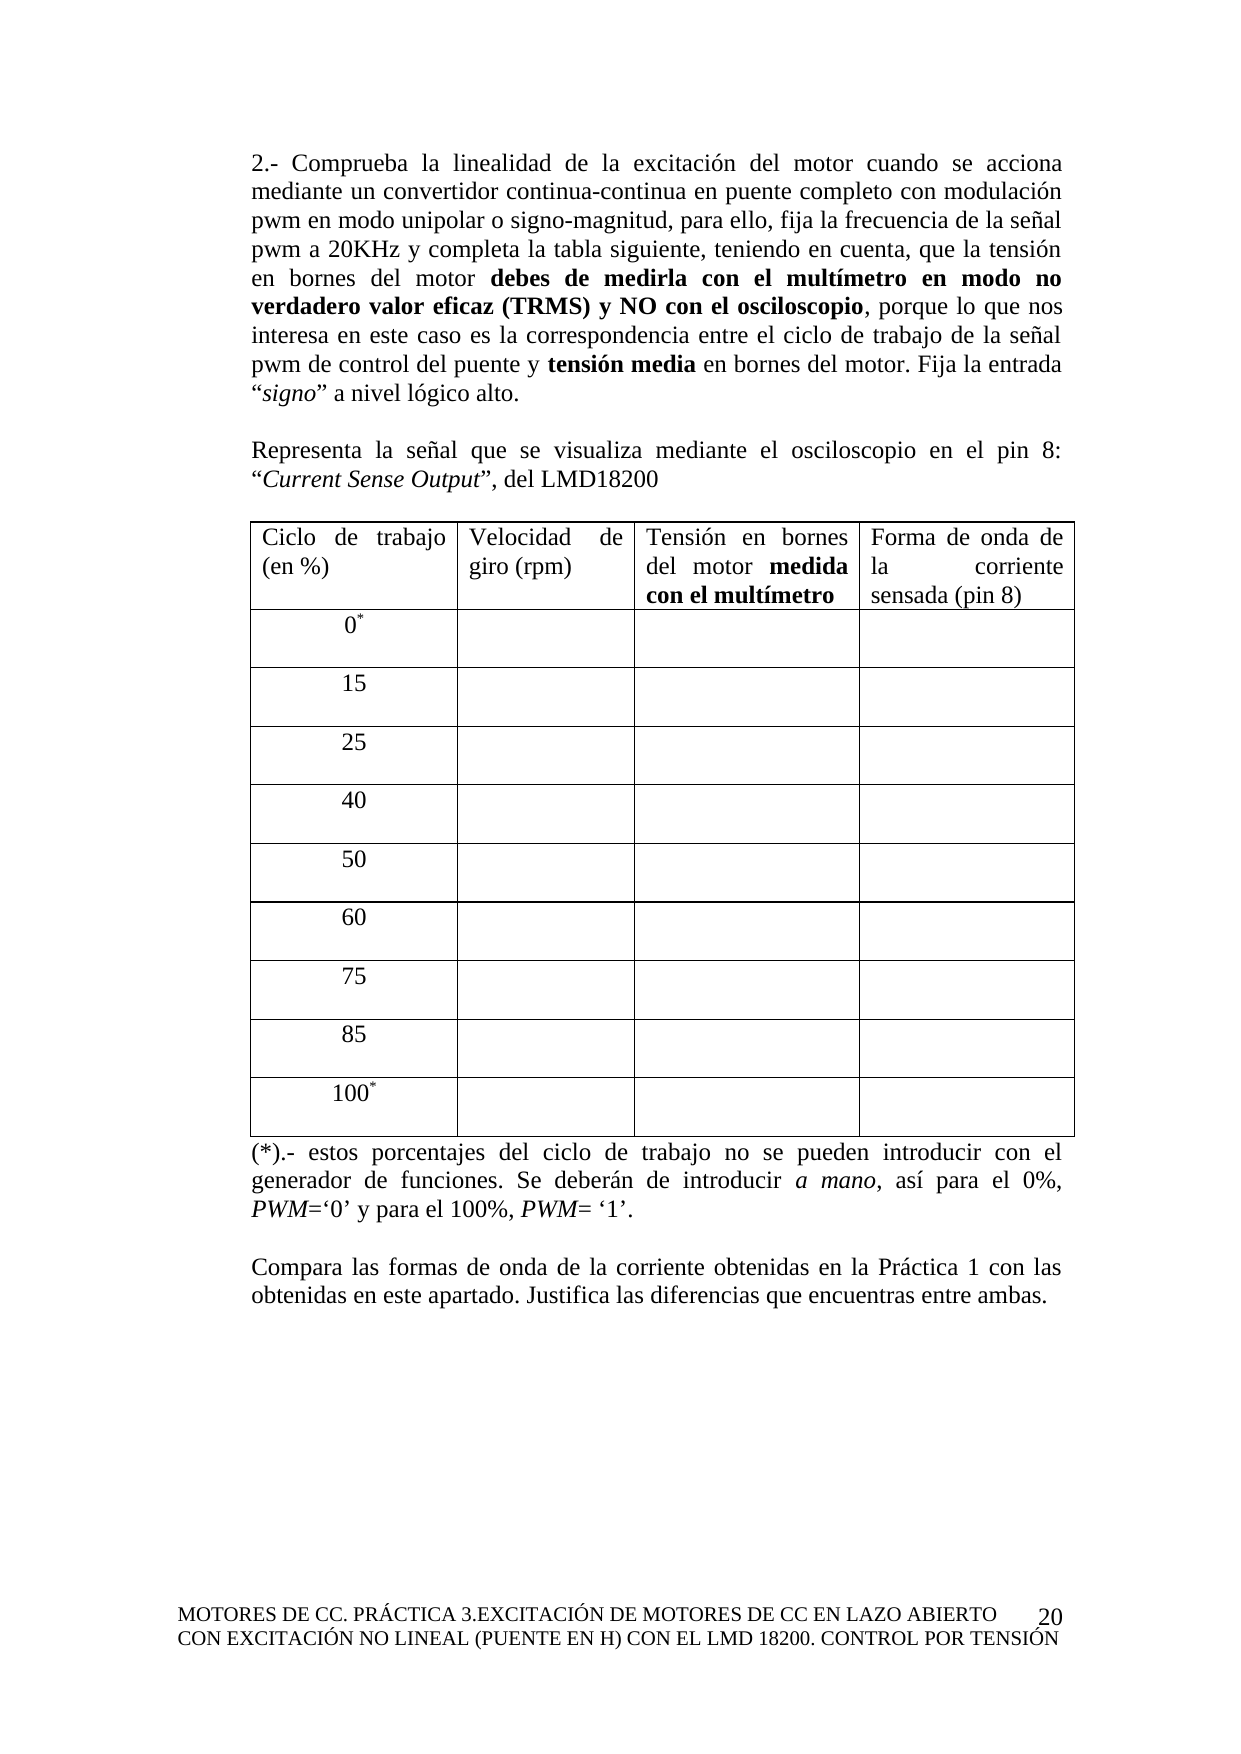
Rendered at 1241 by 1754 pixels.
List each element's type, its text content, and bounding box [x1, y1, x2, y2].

table_cell [458, 668, 634, 726]
table_cell [635, 844, 859, 901]
table_header Velocidad de giro (rpm) [458, 523, 634, 609]
table_cell [458, 961, 634, 1018]
table_cell 100* [251, 1078, 457, 1136]
table_cell [458, 844, 634, 901]
table_cell [860, 1078, 1074, 1136]
table_header Tensión en bornes del motor medida con el multímetro [635, 523, 859, 609]
table_cell [860, 1020, 1074, 1077]
table_cell [860, 785, 1074, 843]
table_cell 25 [251, 727, 457, 784]
table_cell [860, 961, 1074, 1018]
table_cell [635, 1020, 859, 1077]
table_cell [635, 727, 859, 784]
table_header Forma de onda de la corriente sensada (pin 8) [860, 523, 1074, 609]
table_cell [860, 844, 1074, 901]
table_cell [860, 668, 1074, 726]
text 2.- Comprueba la linealidad de la excitación del motor cuando se acciona mediante un convertidor continua-continua en puente completo con modulación pwm en modo unipolar o signo-magnitud, para ello, fija la frecuencia de la señal pwm a 20KHz y completa la tabla siguiente, teniendo en cuenta, que la tensión en bornes del motor debes de medirla con el multímetro en modo no verdadero valor eficaz (TRMS) y NO con el osciloscopio, porque lo que nos interesa en este caso es la correspondencia entre el ciclo de trabajo de la señal pwm de control del puente y tensión media en bornes del motor. Fija la entrada “signo” a nivel lógico alto. [251, 148, 1063, 406]
table_cell [860, 903, 1074, 960]
text (*).- estos porcentajes del ciclo de trabajo no se pueden introducir con el generador de funciones. Se deberán de introducir a mano, así para el 0%, PWM=‘0’ y para el 100%, PWM= ‘1’. [251, 1137, 1063, 1223]
table_cell 75 [251, 961, 457, 1018]
table_cell [635, 668, 859, 726]
table_cell [860, 610, 1074, 667]
table_cell [458, 610, 634, 667]
table_header Ciclo de trabajo (en %) [251, 523, 457, 609]
table_cell 50 [251, 844, 457, 901]
table_cell 0* [251, 610, 457, 667]
text Compara las formas de onda de la corriente obtenidas en la Práctica 1 con las obtenidas en este apartado. Justifica las diferencias que encuentras entre ambas. [251, 1252, 1063, 1309]
table_cell 15 [251, 668, 457, 726]
table_cell [458, 1020, 634, 1077]
table_cell [635, 1078, 859, 1136]
table_cell 60 [251, 903, 457, 960]
table_cell [458, 903, 634, 960]
table_cell 40 [251, 785, 457, 843]
text Representa la señal que se visualiza mediante el osciloscopio en el pin 8: “Current Sense Output”, del LMD18200 [251, 435, 1063, 493]
table_cell [635, 903, 859, 960]
table_cell [458, 727, 634, 784]
table_cell [635, 961, 859, 1018]
table_cell 85 [251, 1020, 457, 1077]
table_cell [458, 1078, 634, 1136]
table_cell [635, 610, 859, 667]
table_cell [860, 727, 1074, 784]
table_cell [635, 785, 859, 843]
table_cell [458, 785, 634, 843]
